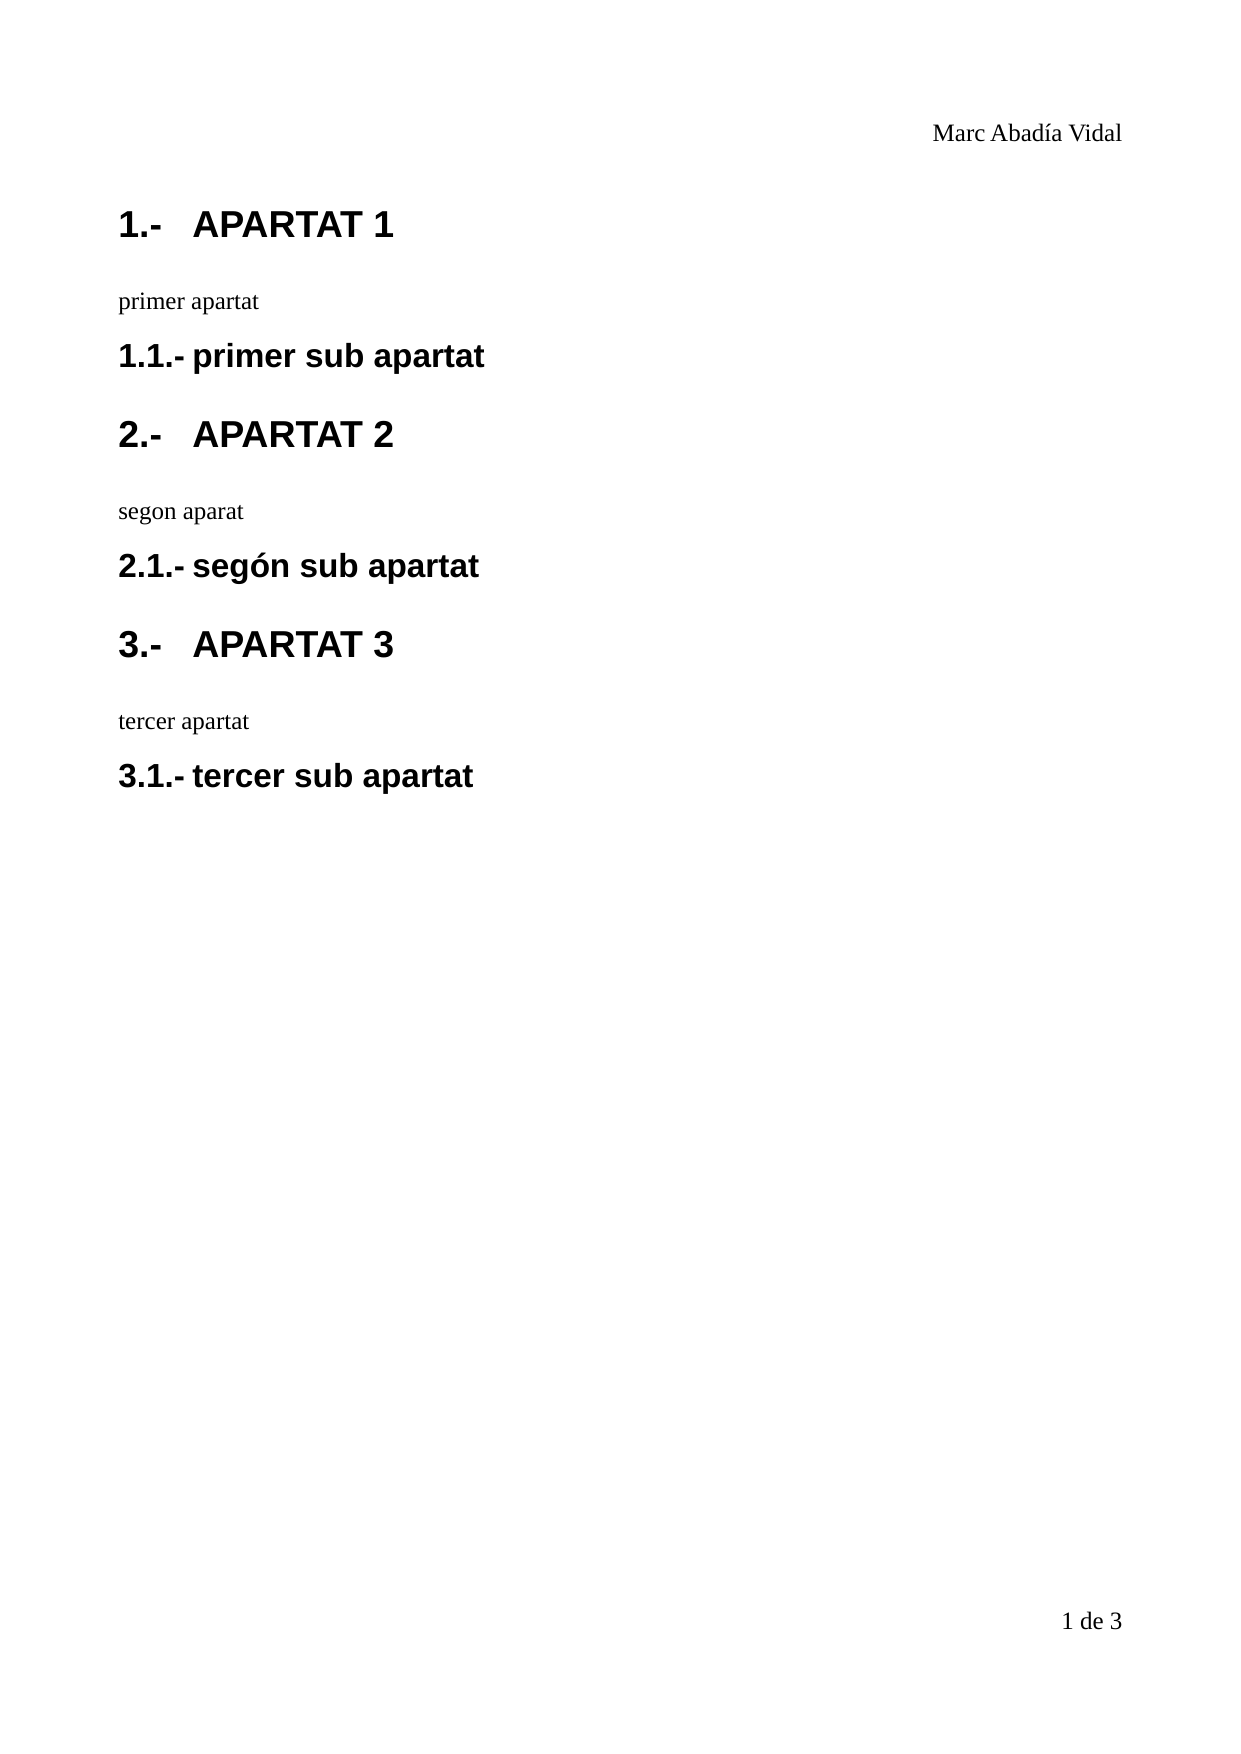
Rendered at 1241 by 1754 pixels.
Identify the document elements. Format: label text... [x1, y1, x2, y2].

text primer apartat [118, 286, 1122, 315]
subtitle segón sub apartat [118, 546, 1122, 584]
subtitle tercer sub apartat [118, 756, 1122, 794]
subtitle primer sub apartat [118, 336, 1122, 374]
text segon aparat [118, 496, 1122, 525]
subtitle APARTAT 1 [118, 202, 1122, 245]
subtitle APARTAT 2 [118, 412, 1122, 455]
text tercer apartat [118, 706, 1122, 735]
subtitle APARTAT 3 [118, 622, 1122, 665]
